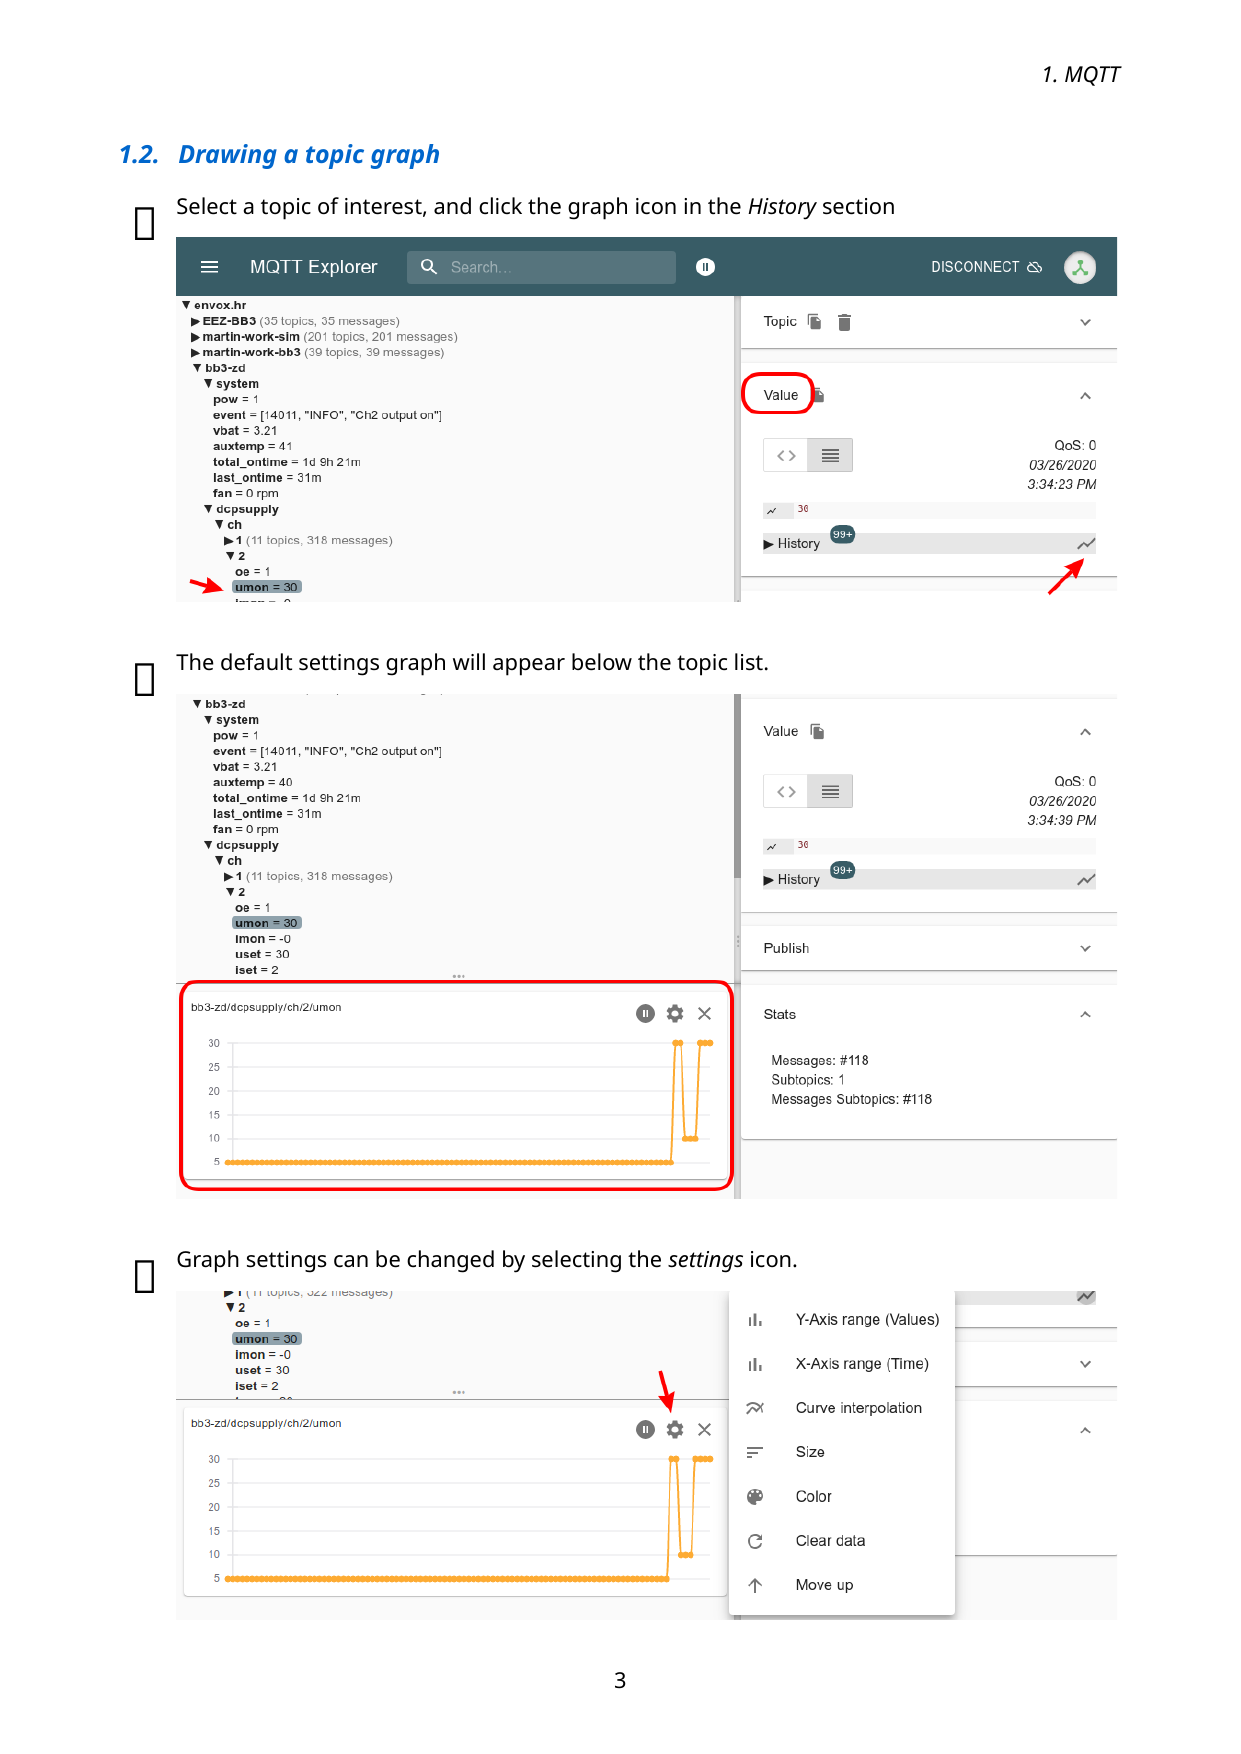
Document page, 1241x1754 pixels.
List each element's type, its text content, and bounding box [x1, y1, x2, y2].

subtitle Drawing a topic graph [118, 136, 1122, 170]
picture [176, 694, 1118, 1199]
table_header  [118, 1239, 170, 1643]
table_header  [118, 185, 170, 624]
table_header  [118, 642, 170, 1221]
table_header Graph settings can be changed by selecting the settings icon. [170, 1239, 1123, 1643]
table_header The default settings graph will appear below the topic list. [170, 642, 1123, 1198]
picture [176, 1291, 1118, 1620]
picture [176, 237, 1118, 602]
table_header Select a topic of interest, and click the graph icon in the History section [170, 185, 1123, 624]
table_header [170, 1199, 1123, 1221]
